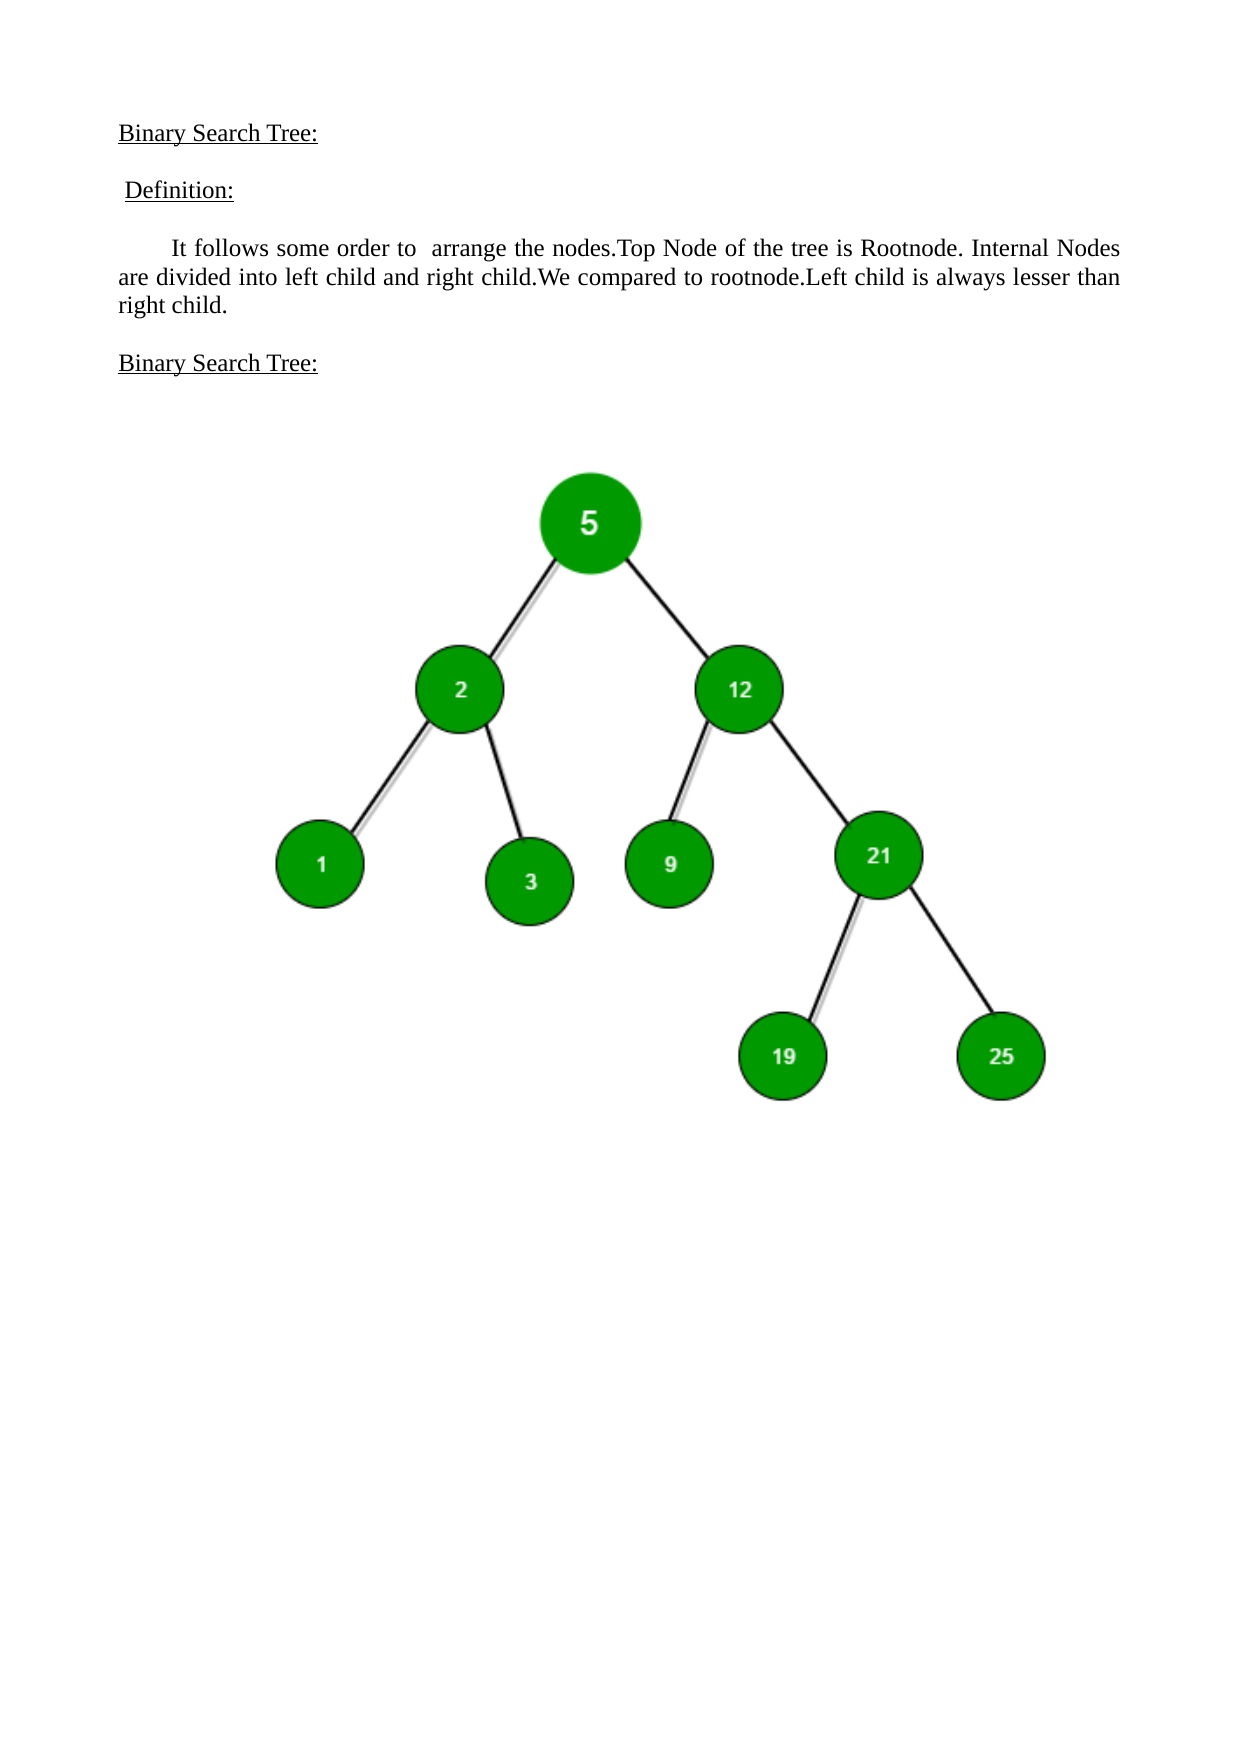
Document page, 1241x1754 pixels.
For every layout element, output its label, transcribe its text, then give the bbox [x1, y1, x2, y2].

text It follows some order to arrange the nodes.Top Node of the tree is Rootnode. Internal Nodes are divided into left child and right child.We compared to rootnode.Left child is always lesser than right child. [118, 233, 1122, 319]
text Binary Search Tree: [118, 348, 1122, 377]
picture [241, 434, 1080, 1136]
text Binary Search Tree: [118, 118, 1122, 147]
text Definition: [118, 176, 1122, 204]
